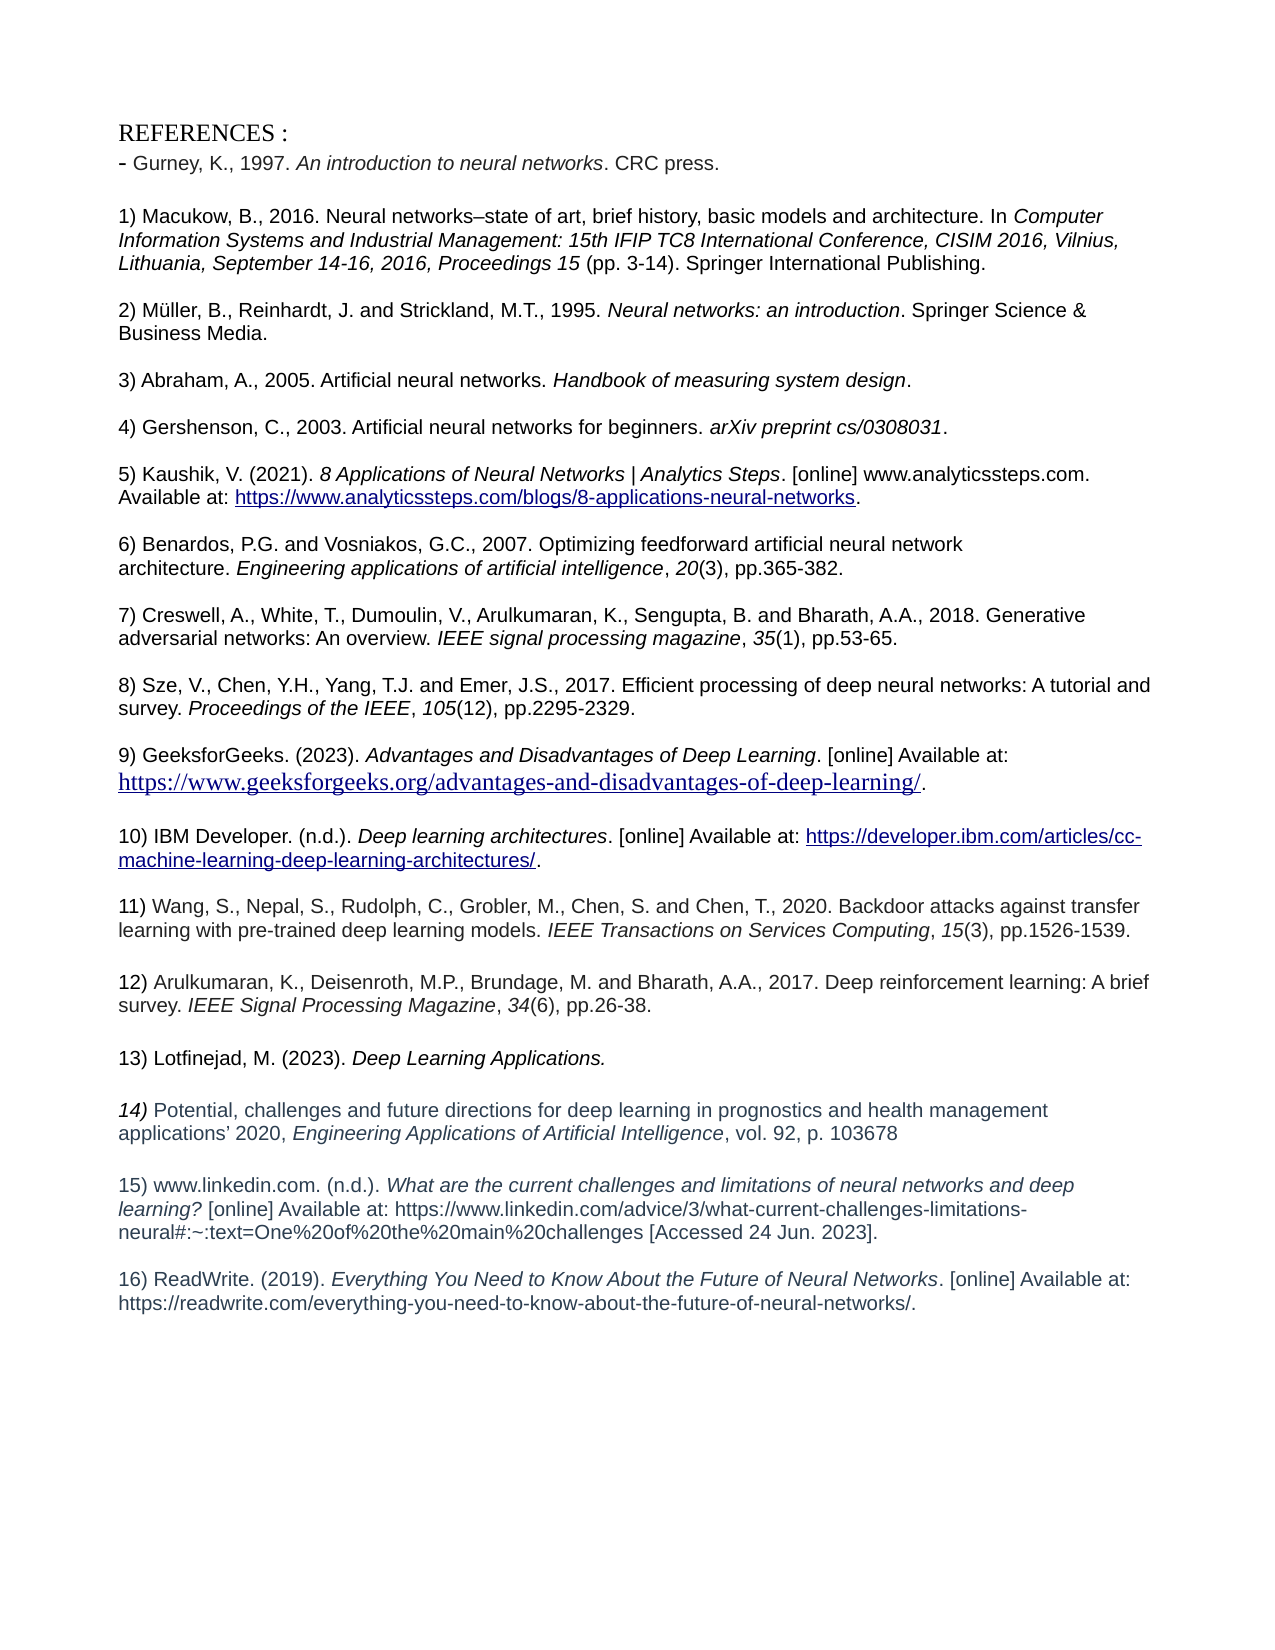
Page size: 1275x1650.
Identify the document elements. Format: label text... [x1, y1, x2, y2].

text 1) Macukow, B., 2016. Neural networks–state of art, brief history, basic models and architecture. In Computer Information Systems and Industrial Management: 15th IFIP TC8 International Conference, CISIM 2016, Vilnius, Lithuania, September 14-16, 2016, Proceedings 15 (pp. 3-14). Springer International Publishing. [118, 204, 1157, 275]
text - Gurney, K., 1997. An introduction to neural networks. CRC press. [118, 147, 1157, 176]
text 13) Lotfinejad, M. (2023). Deep Learning Applications. [118, 1046, 1157, 1069]
text 7) Creswell, A., White, T., Dumoulin, V., Arulkumaran, K., Sengupta, B. and Bharath, A.A., 2018. Generative adversarial networks: An overview. IEEE signal processing magazine, 35(1), pp.53-65. [118, 603, 1157, 650]
text 5) Kaushik, V. (2021). 8 Applications of Neural Networks | Analytics Steps. [online] www.analyticssteps.com. Available at: https://www.analyticssteps.com/blogs/8-applications-neural-networks. [118, 462, 1157, 509]
text 8) Sze, V., Chen, Y.H., Yang, T.J. and Emer, J.S., 2017. Efficient processing of deep neural networks: A tutorial and survey. Proceedings of the IEEE, 105(12), pp.2295-2329. [118, 673, 1157, 720]
text REFERENCES : [118, 118, 1157, 147]
text 12) Arulkumaran, K., Deisenroth, M.P., Brundage, M. and Bharath, A.A., 2017. Deep reinforcement learning: A brief survey. IEEE Signal Processing Magazine, 34(6), pp.26-38. [118, 970, 1157, 1017]
text 14) Potential, challenges and future directions for deep learning in prognostics and health management applications’ 2020, Engineering Applications of Artificial Intelligence, vol. 92, p. 103678 [118, 1098, 1157, 1145]
text 16) ReadWrite. (2019). Everything You Need to Know About the Future of Neural Networks. [online] Available at: https://readwrite.com/everything-you-need-to-know-about-the-future-of-neural-networks/. [118, 1267, 1157, 1314]
text 9) GeeksforGeeks. (2023). Advantages and Disadvantages of Deep Learning. [online] Available at: https://www.geeksforgeeks.org/advantages-and-disadvantages-of-deep-learning/. [118, 743, 1157, 796]
text 3) Abraham, A., 2005. Artificial neural networks. Handbook of measuring system design. [118, 368, 1157, 392]
text 6) Benardos, P.G. and Vosniakos, G.C., 2007. Optimizing feedforward artificial neural network architecture. Engineering applications of artificial intelligence, 20(3), pp.365-382. [118, 532, 1157, 579]
text 15) www.linkedin.com. (n.d.). What are the current challenges and limitations of neural networks and deep learning? [online] Available at: https://www.linkedin.com/advice/3/what-current-challenges-limitations-neural#:~:text=One%20of%20the%20main%20challenges [Accessed 24 Jun. 2023]. [118, 1173, 1157, 1244]
text 2) Müller, B., Reinhardt, J. and Strickland, M.T., 1995. Neural networks: an introduction. Springer Science & Business Media. [118, 298, 1157, 345]
text 10) IBM Developer. (n.d.). Deep learning architectures. [online] Available at: https://developer.ibm.com/articles/cc-machine-learning-deep-learning-architectures/. [118, 824, 1157, 871]
text 4) Gershenson, C., 2003. Artificial neural networks for beginners. arXiv preprint cs/0308031. [118, 415, 1157, 439]
text 11) Wang, S., Nepal, S., Rudolph, C., Grobler, M., Chen, S. and Chen, T., 2020. Backdoor attacks against transfer learning with pre-trained deep learning models. IEEE Transactions on Services Computing, 15(3), pp.1526-1539. [118, 895, 1157, 941]
